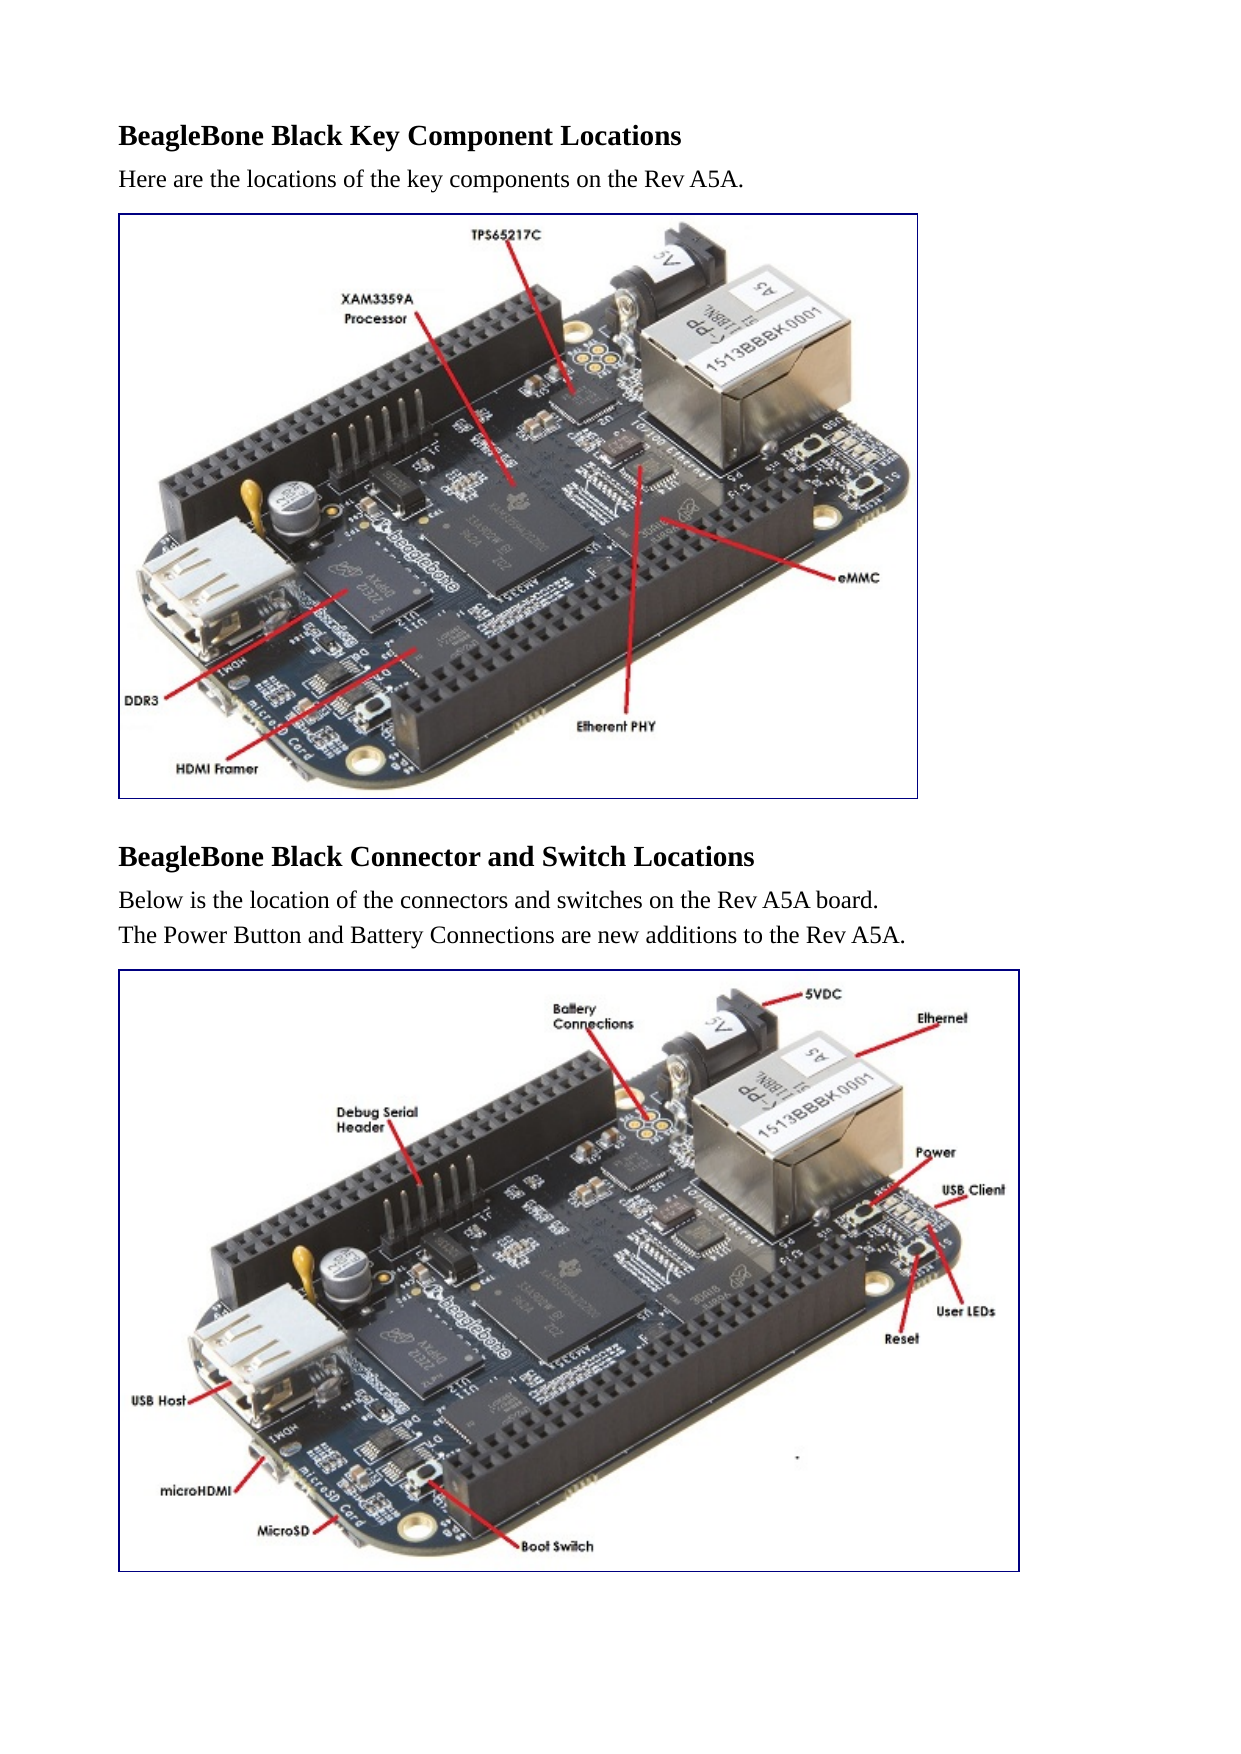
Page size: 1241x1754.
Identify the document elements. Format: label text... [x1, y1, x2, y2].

text Below is the location of the connectors and switches on the Rev A5A board. The Power Button and Battery Connections are new additions to the Rev A5A. [118, 886, 1122, 949]
picture [120, 971, 1018, 1571]
picture [120, 215, 917, 798]
text Here are the locations of the key components on the Rev A5A. [118, 164, 1122, 193]
subtitle BeagleBone Black Key Component Locations [118, 118, 1122, 152]
subtitle BeagleBone Black Connector and Switch Locations [118, 839, 1122, 873]
